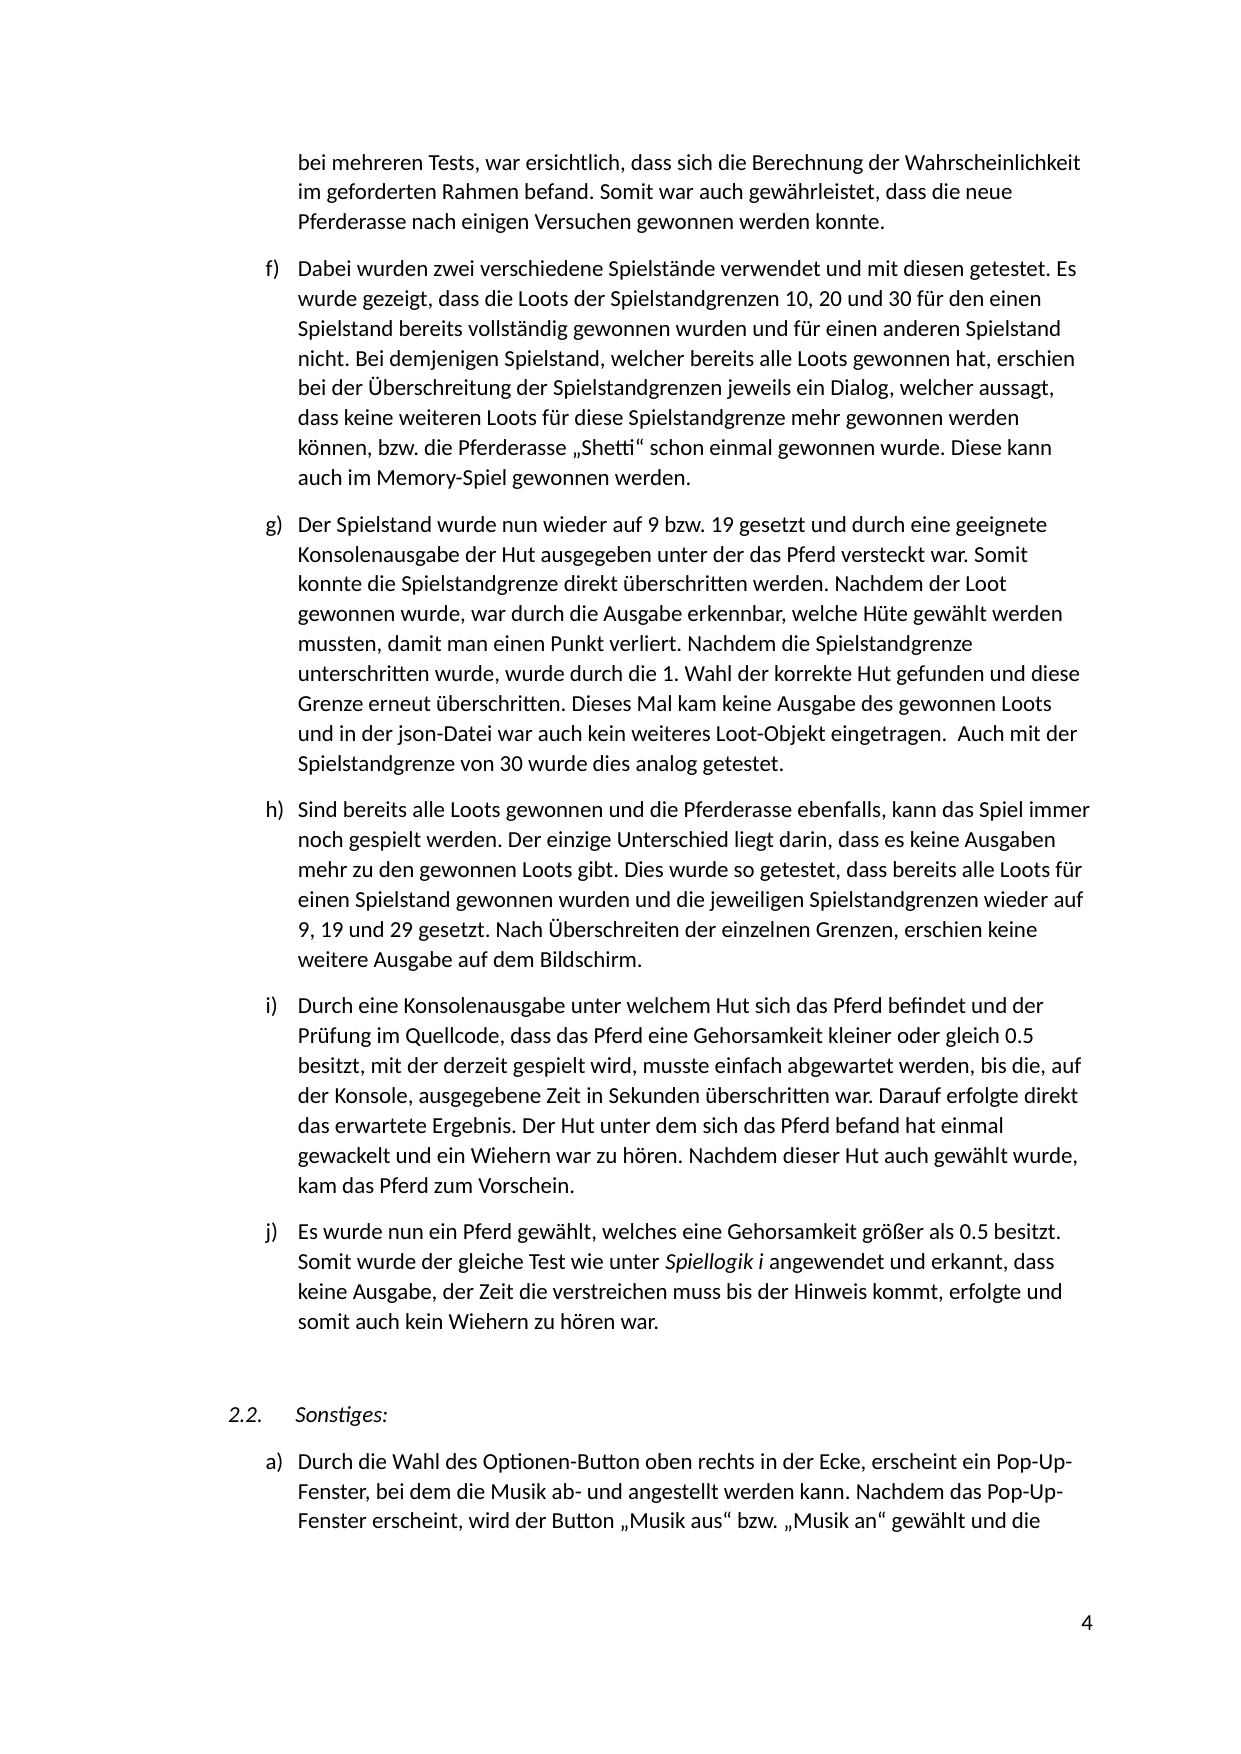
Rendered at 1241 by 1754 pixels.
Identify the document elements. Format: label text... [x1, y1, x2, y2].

list Der Spielstand wurde nun wieder auf 9 bzw. 19 gesetzt und durch eine geeignete Konsolenausgabe der Hut ausgegeben unter der das Pferd versteckt war. Somit konnte die Spielstandgrenze direkt überschritten werden. Nachdem der Loot gewonnen wurde, war durch die Ausgabe erkennbar, welche Hüte gewählt werden mussten, damit man einen Punkt verliert. Nachdem die Spielstandgrenze unterschritten wurde, wurde durch die 1. Wahl der korrekte Hut gefunden und diese Grenze erneut überschritten. Dieses Mal kam keine Ausgabe des gewonnen Loots und in der json-Datei war auch kein weiteres Loot-Objekt eingetragen. Auch mit der Spielstandgrenze von 30 wurde dies analog getestet. [260, 510, 1093, 777]
list Durch eine Konsolenausgabe unter welchem Hut sich das Pferd befindet und der Prüfung im Quellcode, dass das Pferd eine Gehorsamkeit kleiner oder gleich 0.5 besitzt, mit der derzeit gespielt wird, musste einfach abgewartet werden, bis die, auf der Konsole, ausgegebene Zeit in Sekunden überschritten war. Darauf erfolgte direkt das erwartete Ergebnis. Der Hut unter dem sich das Pferd befand hat einmal gewackelt und ein Wiehern war zu hören. Nachdem dieser Hut auch gewählt wurde, kam das Pferd zum Vorschein. [260, 992, 1093, 1199]
list Durch die Wahl des Optionen-Button oben rechts in der Ecke, erscheint ein Pop-Up-Fenster, bei dem die Musik ab- und angestellt werden kann. Nachdem das Pop-Up-Fenster erscheint, wird der Button „Musik aus“ bzw. „Musik an“ gewählt und die [260, 1447, 1093, 1535]
list Sonstiges: [223, 1400, 1093, 1428]
list Es wurde nun ein Pferd gewählt, welches eine Gehorsamkeit größer als 0.5 besitzt. Somit wurde der gleiche Test wie unter Spiellogik i angewendet und erkannt, dass keine Ausgabe, der Zeit die verstreichen muss bis der Hinweis kommt, erfolgte und somit auch kein Wiehern zu hören war. [260, 1217, 1093, 1335]
list bei mehreren Tests, war ersichtlich, dass sich die Berechnung der Wahrscheinlichkeit im geforderten Rahmen befand. Somit war auch gewährleistet, dass die neue Pferderasse nach einigen Versuchen gewonnen werden konnte. [260, 148, 1093, 235]
list Sind bereits alle Loots gewonnen und die Pferderasse ebenfalls, kann das Spiel immer noch gespielt werden. Der einzige Unterschied liegt darin, dass es keine Ausgaben mehr zu den gewonnen Loots gibt. Dies wurde so getestet, dass bereits alle Loots für einen Spielstand gewonnen wurden und die jeweiligen Spielstandgrenzen wieder auf 9, 19 und 29 gesetzt. Nach Überschreiten der einzelnen Grenzen, erschien keine weitere Ausgabe auf dem Bildschirm. [260, 796, 1093, 973]
list Dabei wurden zwei verschiedene Spielstände verwendet und mit diesen getestet. Es wurde gezeigt, dass die Loots der Spielstandgrenzen 10, 20 und 30 für den einen Spielstand bereits vollständig gewonnen wurden und für einen anderen Spielstand nicht. Bei demjenigen Spielstand, welcher bereits alle Loots gewonnen hat, erschien bei der Überschreitung der Spielstandgrenzen jeweils ein Dialog, welcher aussagt, dass keine weiteren Loots für diese Spielstandgrenze mehr gewonnen werden können, bzw. die Pferderasse „Shetti“ schon einmal gewonnen wurde. Diese kann auch im Memory-Spiel gewonnen werden. [260, 254, 1093, 491]
